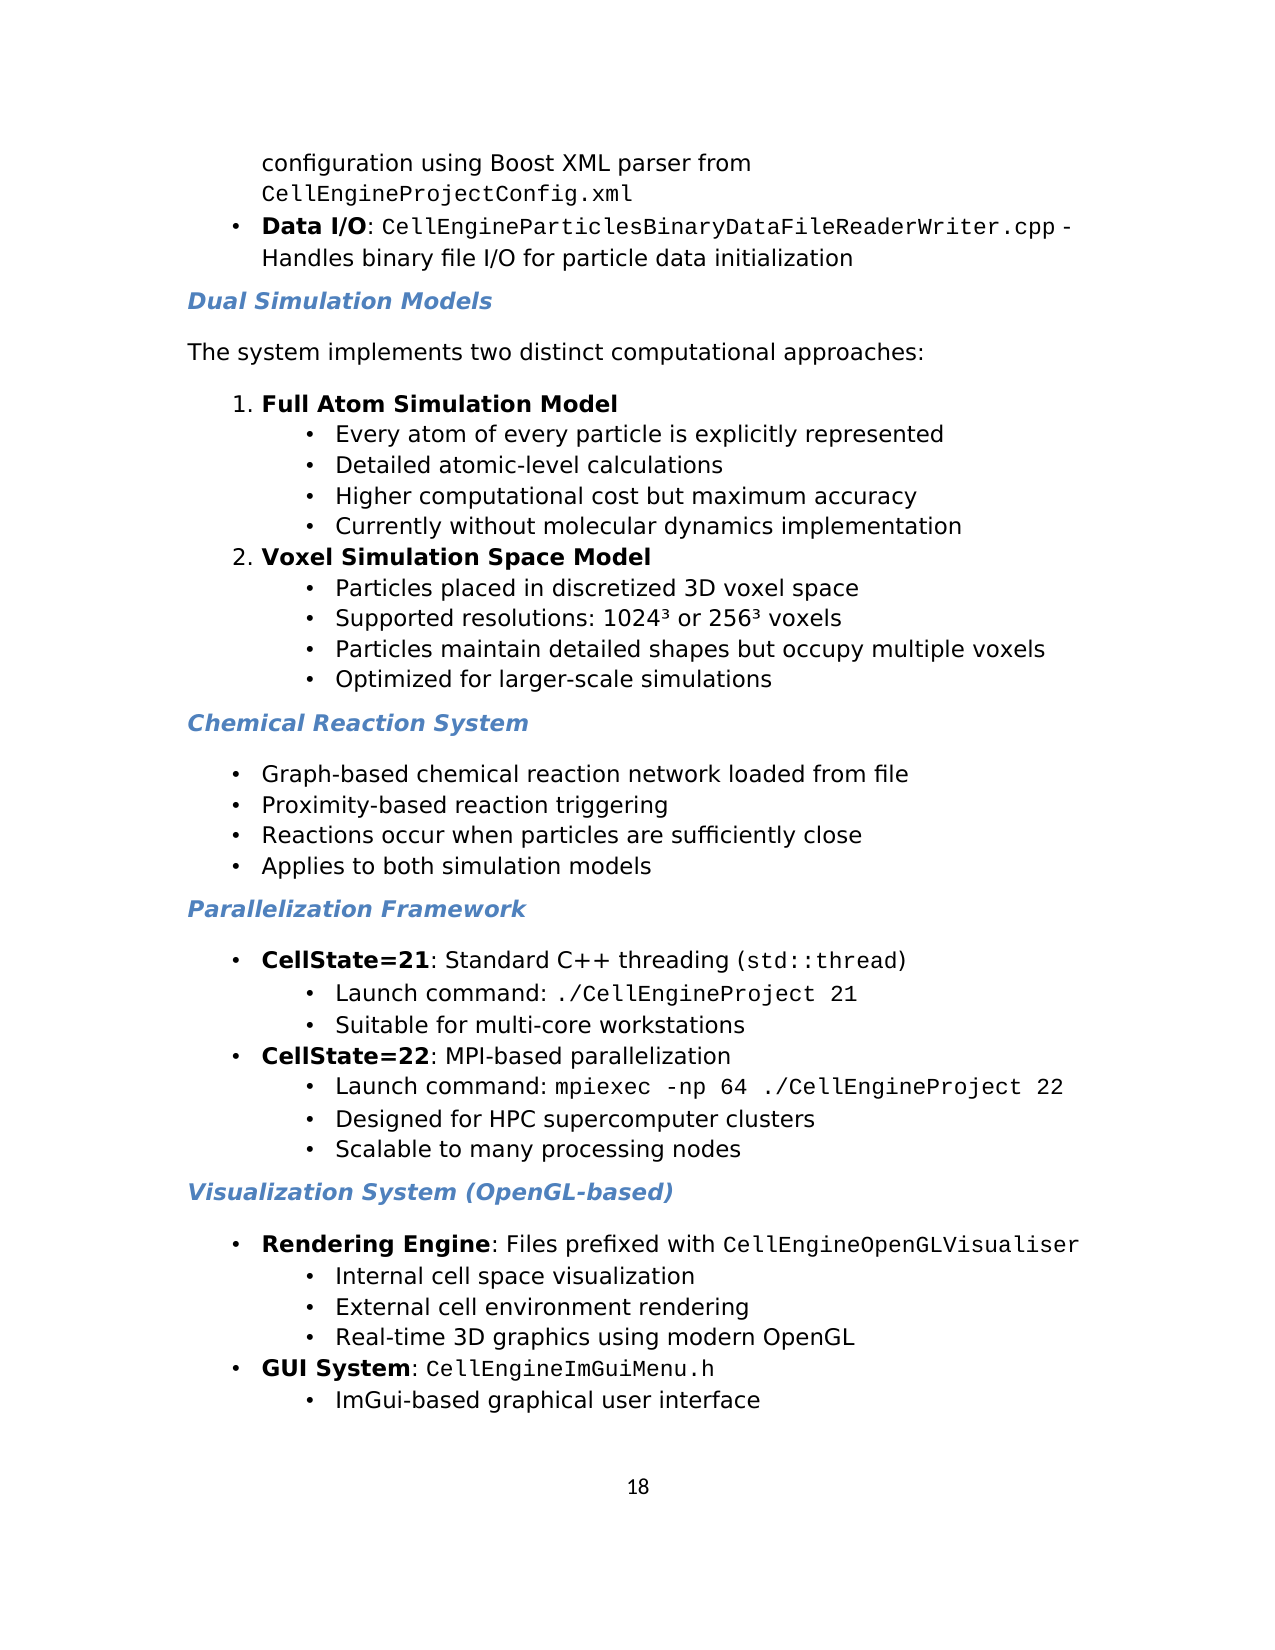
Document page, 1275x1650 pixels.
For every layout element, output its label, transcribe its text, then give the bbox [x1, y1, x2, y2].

list Real-time 3D graphics using modern OpenGL [306, 1324, 1087, 1351]
subtitle Parallelization Framework [187, 896, 1087, 923]
list Rendering Engine: Files prefixed with CellEngineOpenGLVisualiser [232, 1231, 1087, 1259]
list Graph-based chemical reaction network loaded from file [232, 761, 1087, 788]
list GUI System: CellEngineImGuiMenu.h [232, 1355, 1087, 1383]
list Particles placed in discretized 3D voxel space [306, 575, 1087, 601]
list Suitable for multi-core workstations [306, 1012, 1087, 1039]
list Full Atom Simulation Model [232, 391, 1087, 418]
list Launch command: ./CellEngineProject 21 [306, 980, 1087, 1008]
list Proximity-based reaction triggering [232, 792, 1087, 818]
list Currently without molecular dynamics implementation [306, 513, 1087, 540]
list External cell environment rendering [306, 1294, 1087, 1321]
list CellState=21: Standard C++ threading (std::thread) [232, 948, 1087, 976]
list Optimized for larger-scale simulations [306, 667, 1087, 693]
list Scalable to many processing nodes [306, 1136, 1087, 1163]
list Applies to both simulation models [232, 853, 1087, 880]
list Detailed atomic-level calculations [306, 452, 1087, 479]
list Every atom of every particle is explicitly represented [306, 422, 1087, 448]
subtitle Visualization System (OpenGL-based) [187, 1179, 1087, 1206]
list Voxel Simulation Space Model [232, 544, 1087, 571]
list Data I/O: CellEngineParticlesBinaryDataFileReaderWriter.cpp - Handles binary file I/O for particle data initialization [232, 213, 1087, 272]
list Internal cell space visualization [306, 1263, 1087, 1290]
list Designed for HPC supercomputer clusters [306, 1106, 1087, 1132]
list configuration using Boost XML parser from CellEngineProjectConfig.xml [232, 150, 1087, 209]
list Launch command: mpiexec -np 64 ./CellEngineProject 22 [306, 1073, 1087, 1102]
list Particles maintain detailed shapes but occupy multiple voxels [306, 636, 1087, 663]
list CellState=22: MPI-based parallelization [232, 1043, 1087, 1069]
list ImGui-based graphical user interface [306, 1387, 1087, 1414]
subtitle Chemical Reaction System [187, 710, 1087, 736]
text The system implements two distinct computational approaches: [187, 339, 1087, 366]
subtitle Dual Simulation Models [187, 288, 1087, 315]
list Higher computational cost but maximum accuracy [306, 483, 1087, 509]
list Supported resolutions: 1024³ or 256³ voxels [306, 605, 1087, 632]
list Reactions occur when particles are sufficiently close [232, 822, 1087, 849]
